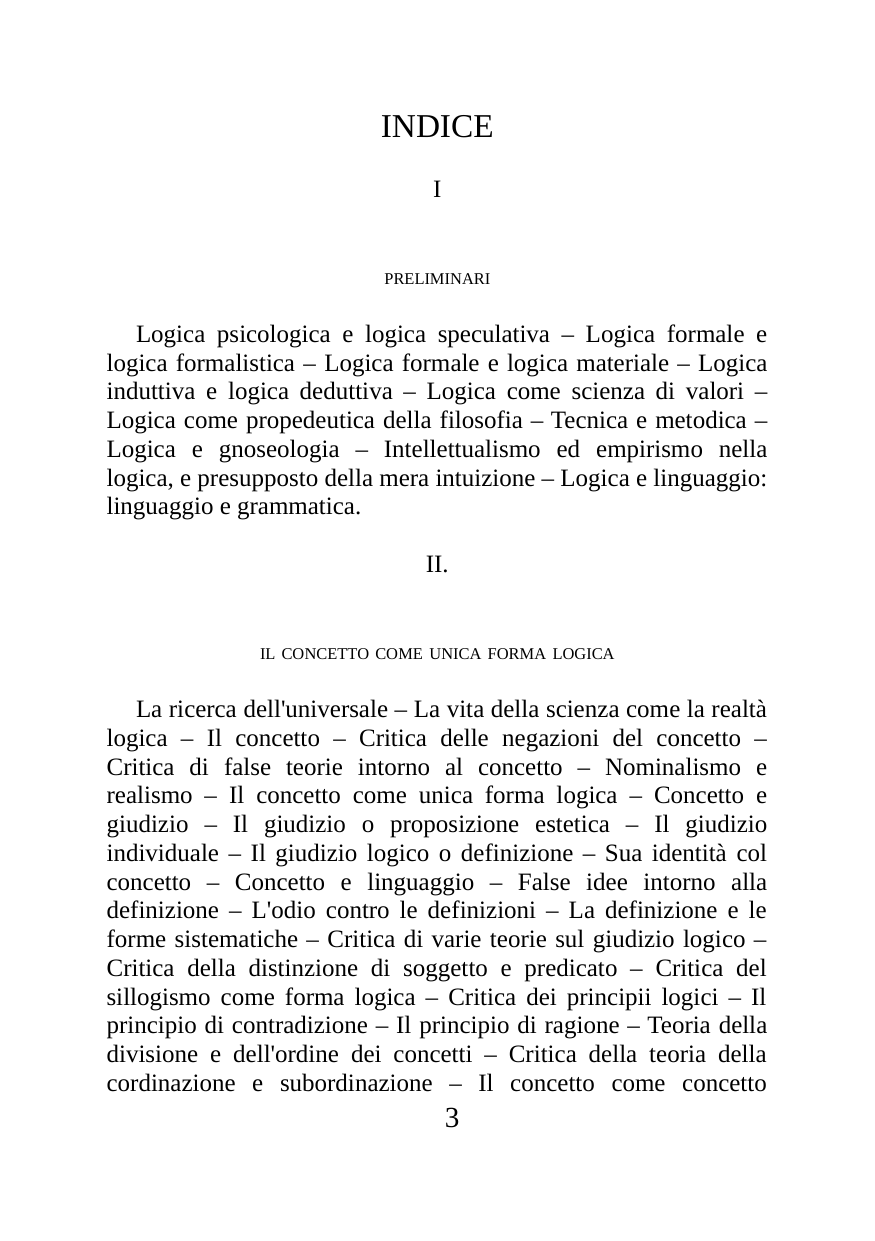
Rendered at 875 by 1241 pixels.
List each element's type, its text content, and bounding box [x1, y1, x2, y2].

text I [106, 174, 768, 203]
text La ricerca dell'universale ‒ La vita della scienza come la realtà logica ‒ Il concetto ‒ Critica delle negazioni del concetto ‒ Critica di false teorie intorno al concetto ‒ Nominalismo e realismo ‒ Il concetto come unica forma logica ‒ Concetto e giudizio ‒ Il giudizio o proposizione estetica ‒ Il giudizio individuale ‒ Il giudizio logico o definizione ‒ Sua identità col concetto ‒ Concetto e linguaggio ‒ False idee intorno alla definizione ‒ L'odio contro le definizioni ‒ La definizione e le forme sistematiche ‒ Critica di varie teorie sul giudizio logico ‒ Critica della distinzione di soggetto e predicato ‒ Critica del sillogismo come forma logica ‒ Critica dei principii logici ‒ Il principio di contradizione ‒ Il principio di ragione ‒ Teoria della divisione e dell'ordine dei concetti ‒ Critica della teoria della cordinazione e subordinazione ‒ Il concetto come concetto [106, 694, 768, 1097]
text il concetto come unica forma logica [106, 636, 768, 665]
text INDICE [106, 106, 768, 145]
text Logica psicologica e logica speculativa ‒ Logica formale e logica formalistica ‒ Logica formale e logica materiale ‒ Logica induttiva e logica deduttiva ‒ Logica come scienza di valori ‒ Logica come propedeutica della filosofia ‒ Tecnica e metodica ‒ Logica e gnoseologia ‒ Intellettualismo ed empirismo nella logica, e presupposto della mera intuizione ‒ Logica e linguaggio: linguaggio e grammatica. [106, 319, 768, 520]
text II. [106, 549, 768, 578]
text preliminari [106, 261, 768, 290]
